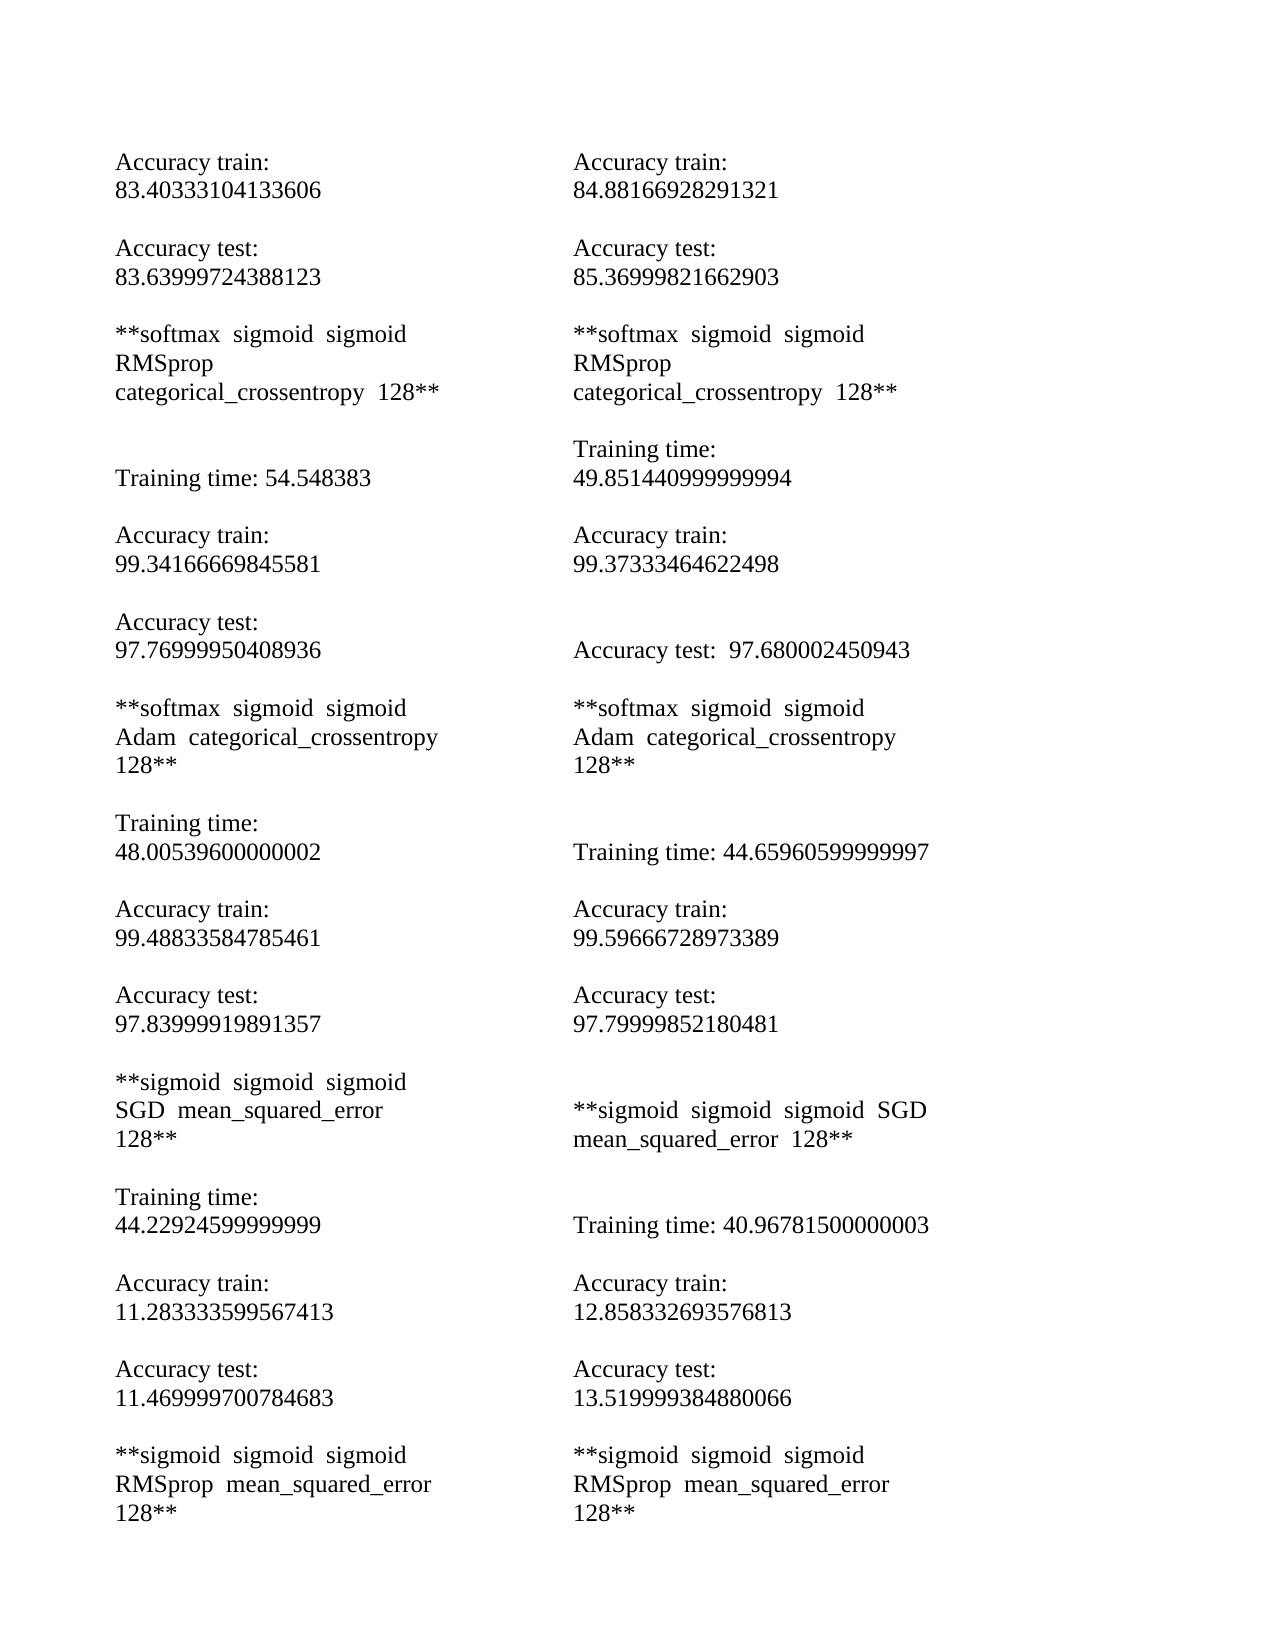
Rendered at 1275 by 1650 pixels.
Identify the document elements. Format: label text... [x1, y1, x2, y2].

table_cell Training time: 54.548383 [112, 434, 448, 492]
table_cell [537, 1038, 557, 1067]
table_cell [537, 233, 557, 291]
table_cell [537, 1412, 557, 1441]
table_cell [112, 204, 448, 233]
table_cell Training time: 40.96781500000003 [570, 1182, 935, 1239]
table_cell [537, 779, 557, 808]
table_cell [557, 1326, 570, 1354]
table_cell [935, 1038, 1068, 1067]
table_cell [935, 578, 1068, 607]
table_cell [112, 866, 448, 894]
table_cell [448, 233, 537, 291]
table_cell [112, 1239, 448, 1268]
table_cell [112, 1153, 448, 1182]
table_cell [537, 1268, 557, 1326]
table_cell [570, 779, 935, 808]
table_cell [935, 1067, 1068, 1153]
table_cell Accuracy test: 85.36999821662903 [570, 233, 935, 291]
table_cell [112, 1326, 448, 1354]
table_cell [557, 1239, 570, 1268]
table_cell [570, 1239, 935, 1268]
table_cell Accuracy train: 99.59666728973389 [570, 894, 935, 952]
table_cell **sigmoid sigmoid sigmoid SGD mean_squared_error 128** [112, 1067, 448, 1153]
table_cell [537, 952, 557, 981]
table_cell [570, 664, 935, 693]
table_cell [448, 204, 537, 233]
table_cell [448, 521, 537, 578]
table_cell [935, 319, 1068, 406]
table_cell Accuracy test: 97.76999950408936 [112, 607, 448, 664]
table_cell [570, 1153, 935, 1182]
table_cell [935, 894, 1068, 952]
table_cell [557, 233, 570, 291]
table_cell Accuracy test: 13.519999384880066 [570, 1354, 935, 1412]
table_cell [448, 894, 537, 952]
table_cell [537, 664, 557, 693]
table_cell [570, 1038, 935, 1067]
table_cell [537, 1441, 557, 1527]
table_cell [935, 607, 1068, 664]
table_cell [570, 1412, 935, 1441]
table_cell [448, 1067, 537, 1153]
table_cell [557, 981, 570, 1038]
table_cell [537, 319, 557, 406]
table_cell Accuracy train: 99.37333464622498 [570, 521, 935, 578]
table_cell [448, 952, 537, 981]
table_cell [448, 118, 537, 147]
table_cell [537, 1354, 557, 1412]
table_cell [557, 578, 570, 607]
table_cell [935, 952, 1068, 981]
table_cell [557, 1354, 570, 1412]
table_cell Accuracy train: 11.283333599567413 [112, 1268, 448, 1326]
table_cell [537, 866, 557, 894]
table_cell [537, 118, 557, 147]
table_cell [448, 319, 537, 406]
table_cell [537, 808, 557, 866]
table_cell [537, 147, 557, 204]
table_cell [557, 1153, 570, 1182]
table_cell [448, 1441, 537, 1527]
table_cell [557, 1441, 570, 1527]
table_cell [537, 521, 557, 578]
table_cell [112, 952, 448, 981]
table_cell [557, 1182, 570, 1239]
table_cell **sigmoid sigmoid sigmoid SGD mean_squared_error 128** [570, 1067, 935, 1153]
table_cell [557, 521, 570, 578]
table_cell [537, 204, 557, 233]
table_cell [935, 147, 1068, 204]
table_cell [935, 1441, 1068, 1527]
table_cell [448, 1412, 537, 1441]
table_cell [448, 779, 537, 808]
table_cell [448, 1239, 537, 1268]
table_cell Accuracy train: 99.48833584785461 [112, 894, 448, 952]
table_cell **softmax sigmoid sigmoid RMSprop categorical_crossentropy 128** [570, 319, 935, 406]
table_cell [112, 1412, 448, 1441]
table_cell [935, 521, 1068, 578]
table_cell [112, 779, 448, 808]
table_cell [570, 492, 935, 521]
table_cell Accuracy train: 12.858332693576813 [570, 1268, 935, 1326]
table_cell [537, 1239, 557, 1268]
table_cell [557, 866, 570, 894]
table_cell [448, 578, 537, 607]
table_cell [112, 1038, 448, 1067]
table_cell [935, 118, 1068, 147]
table_cell **sigmoid sigmoid sigmoid RMSprop mean_squared_error 128** [570, 1441, 935, 1527]
table_cell [935, 866, 1068, 894]
table_cell [557, 118, 570, 147]
table_cell [112, 291, 448, 319]
table_cell [570, 204, 935, 233]
table_cell [935, 1268, 1068, 1326]
table_cell [448, 1268, 537, 1326]
table_cell [570, 952, 935, 981]
table_cell [935, 492, 1068, 521]
table_cell [537, 291, 557, 319]
table_cell Training time: 44.22924599999999 [112, 1182, 448, 1239]
table_cell [537, 1067, 557, 1153]
table_cell Accuracy test: 97.79999852180481 [570, 981, 935, 1038]
table_cell [557, 147, 570, 204]
table_cell Accuracy train: 84.88166928291321 [570, 147, 935, 204]
table_cell [935, 434, 1068, 492]
table_cell [448, 808, 537, 866]
table_cell [112, 118, 448, 147]
table_cell [935, 1326, 1068, 1354]
table_cell [537, 693, 557, 779]
table_cell [557, 1038, 570, 1067]
table_cell [557, 693, 570, 779]
table_cell [570, 1326, 935, 1354]
table_cell [448, 981, 537, 1038]
table_cell [935, 233, 1068, 291]
table_cell [448, 147, 537, 204]
table_cell [570, 578, 935, 607]
table_cell **softmax sigmoid sigmoid RMSprop categorical_crossentropy 128** [112, 319, 448, 406]
table_cell Accuracy test: 97.680002450943 [570, 607, 935, 664]
table_cell [935, 204, 1068, 233]
table_cell [570, 406, 935, 434]
table_cell [112, 492, 448, 521]
table_cell [570, 118, 935, 147]
table_cell [537, 406, 557, 434]
table_cell [537, 1153, 557, 1182]
table_cell [935, 779, 1068, 808]
table_cell [112, 406, 448, 434]
table_cell [557, 204, 570, 233]
table_cell [537, 894, 557, 952]
table_cell [537, 1182, 557, 1239]
table_cell [570, 291, 935, 319]
table_cell [935, 693, 1068, 779]
table_cell **softmax sigmoid sigmoid Adam categorical_crossentropy 128** [112, 693, 448, 779]
table_cell [537, 434, 557, 492]
table_cell [935, 1153, 1068, 1182]
table_cell [935, 981, 1068, 1038]
table_cell [448, 607, 537, 664]
table_cell [935, 1239, 1068, 1268]
table_cell [570, 866, 935, 894]
table_cell [935, 808, 1068, 866]
table_cell [935, 1412, 1068, 1441]
table_cell [448, 866, 537, 894]
table_cell [448, 1038, 537, 1067]
table_cell [935, 406, 1068, 434]
table_cell [935, 664, 1068, 693]
table_cell [448, 1182, 537, 1239]
table_cell [448, 291, 537, 319]
table_cell [557, 1412, 570, 1441]
table_cell [112, 664, 448, 693]
table_cell Accuracy train: 99.34166669845581 [112, 521, 448, 578]
table_cell [537, 607, 557, 664]
table_cell [935, 291, 1068, 319]
table_cell Training time: 48.00539600000002 [112, 808, 448, 866]
table_cell Accuracy test: 83.63999724388123 [112, 233, 448, 291]
table_cell [557, 434, 570, 492]
table_cell [537, 1326, 557, 1354]
table_cell [448, 1153, 537, 1182]
table_cell [557, 664, 570, 693]
table_cell [537, 492, 557, 521]
table_cell [557, 1268, 570, 1326]
table_cell [448, 1354, 537, 1412]
table_cell [448, 664, 537, 693]
table_cell [557, 1067, 570, 1153]
table_cell Training time: 44.65960599999997 [570, 808, 935, 866]
table_cell [448, 434, 537, 492]
table_cell [557, 952, 570, 981]
table_cell [448, 1326, 537, 1354]
table_cell [557, 607, 570, 664]
table_cell [557, 779, 570, 808]
table_cell [557, 492, 570, 521]
table_cell [557, 894, 570, 952]
table_cell [448, 492, 537, 521]
table_cell [112, 578, 448, 607]
table_cell **softmax sigmoid sigmoid Adam categorical_crossentropy 128** [570, 693, 935, 779]
table_cell [557, 319, 570, 406]
table_cell [448, 693, 537, 779]
table_cell Training time: 49.851440999999994 [570, 434, 935, 492]
table_cell [557, 406, 570, 434]
table_cell [537, 578, 557, 607]
table_cell Accuracy test: 97.83999919891357 [112, 981, 448, 1038]
table_cell [935, 1182, 1068, 1239]
table_cell [557, 808, 570, 866]
table_cell [557, 291, 570, 319]
table_cell [537, 981, 557, 1038]
table_cell Accuracy train: 83.40333104133606 [112, 147, 448, 204]
table_cell [935, 1354, 1068, 1412]
table_cell [448, 406, 537, 434]
table_cell **sigmoid sigmoid sigmoid RMSprop mean_squared_error 128** [112, 1441, 448, 1527]
table_cell Accuracy test: 11.469999700784683 [112, 1354, 448, 1412]
